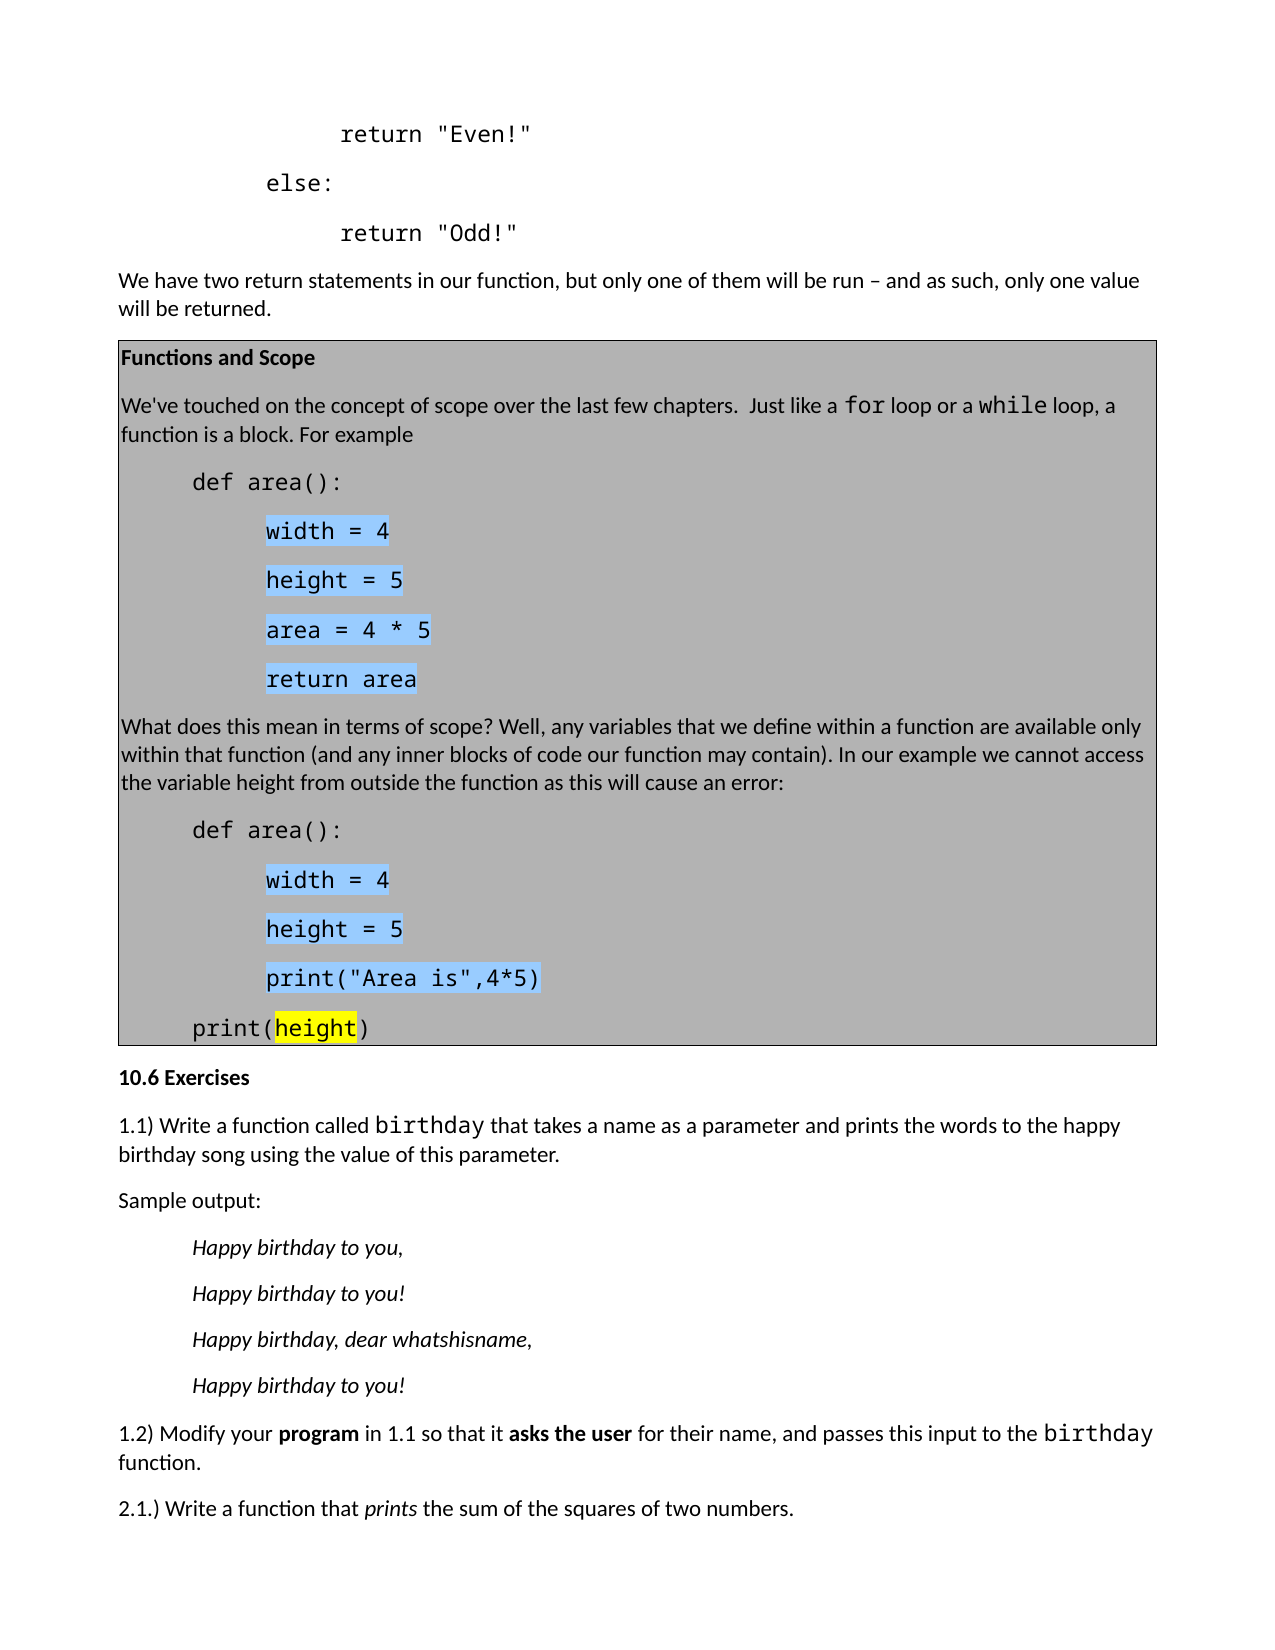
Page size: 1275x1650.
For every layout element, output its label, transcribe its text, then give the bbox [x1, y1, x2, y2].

text Happy birthday to you, [118, 1233, 1157, 1261]
text 1.2) Modify your program in 1.1 so that it asks the user for their name, and passes this input to the birthday function. [118, 1417, 1157, 1476]
text height = 5 [119, 562, 1156, 596]
text area = 4 * 5 [119, 611, 1156, 645]
text Functions and Scope [119, 341, 1156, 371]
text 10.6 Exercises [118, 1063, 1157, 1091]
text What does this mean in terms of scope? Well, any variables that we define within a function are available only within that function (and any inner blocks of code our function may contain). In our example we cannot access the variable height from outside the function as this will cause an error: [119, 710, 1156, 796]
text height = 5 [119, 910, 1156, 944]
text We have two return statements in our function, but only one of them will be run – and as such, only one value will be returned. [118, 266, 1157, 322]
text print("Area is",4*5) [119, 959, 1156, 993]
text return "Even!" [192, 118, 1157, 149]
text 2.1.) Write a function that prints the sum of the squares of two numbers. [118, 1494, 1157, 1522]
text 1.1) Write a function called birthday that takes a name as a parameter and prints the words to the happy birthday song using the value of this parameter. [118, 1109, 1157, 1169]
text def area(): [119, 812, 1156, 846]
text We've touched on the concept of scope over the last few chapters. Just like a for loop or a while loop, a function is a block. For example [119, 386, 1156, 448]
text def area(): [119, 463, 1156, 497]
text Happy birthday, dear whatshisname, [118, 1325, 1157, 1353]
text print(height) [119, 1009, 1156, 1045]
text return "Odd!" [118, 217, 1157, 248]
text else: [118, 167, 1157, 199]
text width = 4 [119, 861, 1156, 895]
text Happy birthday to you! [118, 1371, 1157, 1399]
text width = 4 [119, 513, 1156, 546]
text return area [119, 660, 1156, 694]
text Sample output: [118, 1187, 1157, 1215]
text Happy birthday to you! [118, 1279, 1157, 1307]
